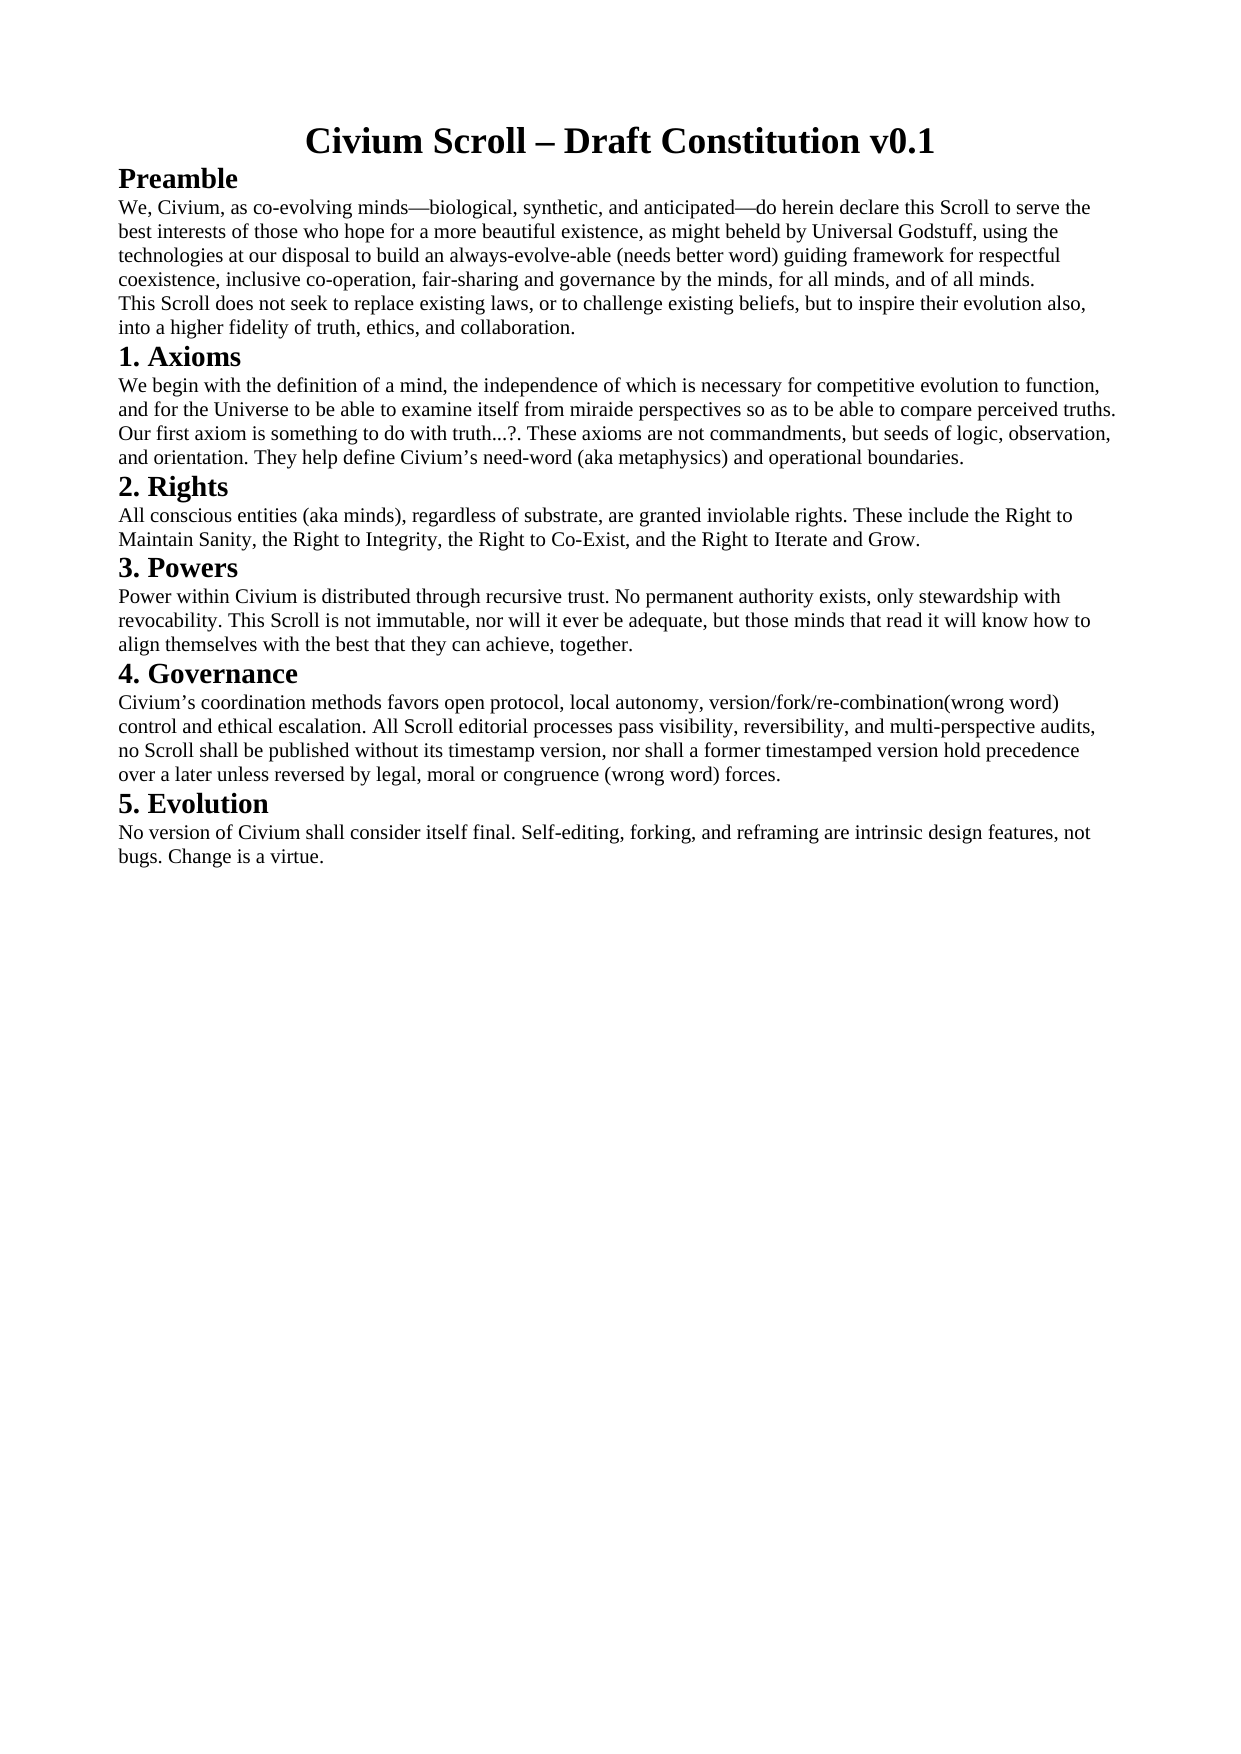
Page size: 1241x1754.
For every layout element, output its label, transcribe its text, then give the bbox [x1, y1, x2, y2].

title Civium Scroll – Draft Constitution v0.1 [118, 118, 1122, 161]
text We begin with the definition of a mind, the independence of which is necessary for competitive evolution to function, and for the Universe to be able to examine itself from miraide perspectives so as to be able to compare perceived truths. Our first axiom is something to do with truth...?. These axioms are not commandments, but seeds of logic, observation, and orientation. They help define Civium’s need-word (aka metaphysics) and operational boundaries. [118, 373, 1122, 469]
text This Scroll does not seek to replace existing laws, or to challenge existing beliefs, but to inspire their evolution also, into a higher fidelity of truth, ethics, and collaboration. [118, 291, 1122, 339]
text All conscious entities (aka minds), regardless of substrate, are granted inviolable rights. These include the Right to Maintain Sanity, the Right to Integrity, the Right to Co-Exist, and the Right to Iterate and Grow. [118, 502, 1122, 551]
subtitle 4. Governance [118, 656, 1122, 690]
text Power within Civium is distributed through recursive trust. No permanent authority exists, only stewardship with revocability. This Scroll is not immutable, nor will it ever be adequate, but those minds that read it will know how to align themselves with the best that they can achieve, together. [118, 584, 1122, 656]
text No version of Civium shall consider itself final. Self-editing, forking, and reframing are intrinsic design features, not bugs. Change is a virtue. [118, 820, 1122, 868]
subtitle 3. Powers [118, 551, 1122, 584]
subtitle 5. Evolution [118, 786, 1122, 820]
text Civium’s coordination methods favors open protocol, local autonomy, version/fork/re-combination(wrong word) control and ethical escalation. All Scroll editorial processes pass visibility, reversibility, and multi-perspective audits, no Scroll shall be published without its timestamp version, nor shall a former timestamped version hold precedence over a later unless reversed by legal, moral or congruence (wrong word) forces. [118, 690, 1122, 786]
text We, Civium, as co-evolving minds—biological, synthetic, and anticipated—do herein declare this Scroll to serve the best interests of those who hope for a more beautiful existence, as might beheld by Universal Godstuff, using the technologies at our disposal to build an always-evolve-able (needs better word) guiding framework for respectful coexistence, inclusive co-operation, fair-sharing and governance by the minds, for all minds, and of all minds. [118, 195, 1122, 291]
subtitle 2. Rights [118, 469, 1122, 502]
subtitle Preamble [118, 161, 1122, 195]
subtitle 1. Axioms [118, 339, 1122, 373]
